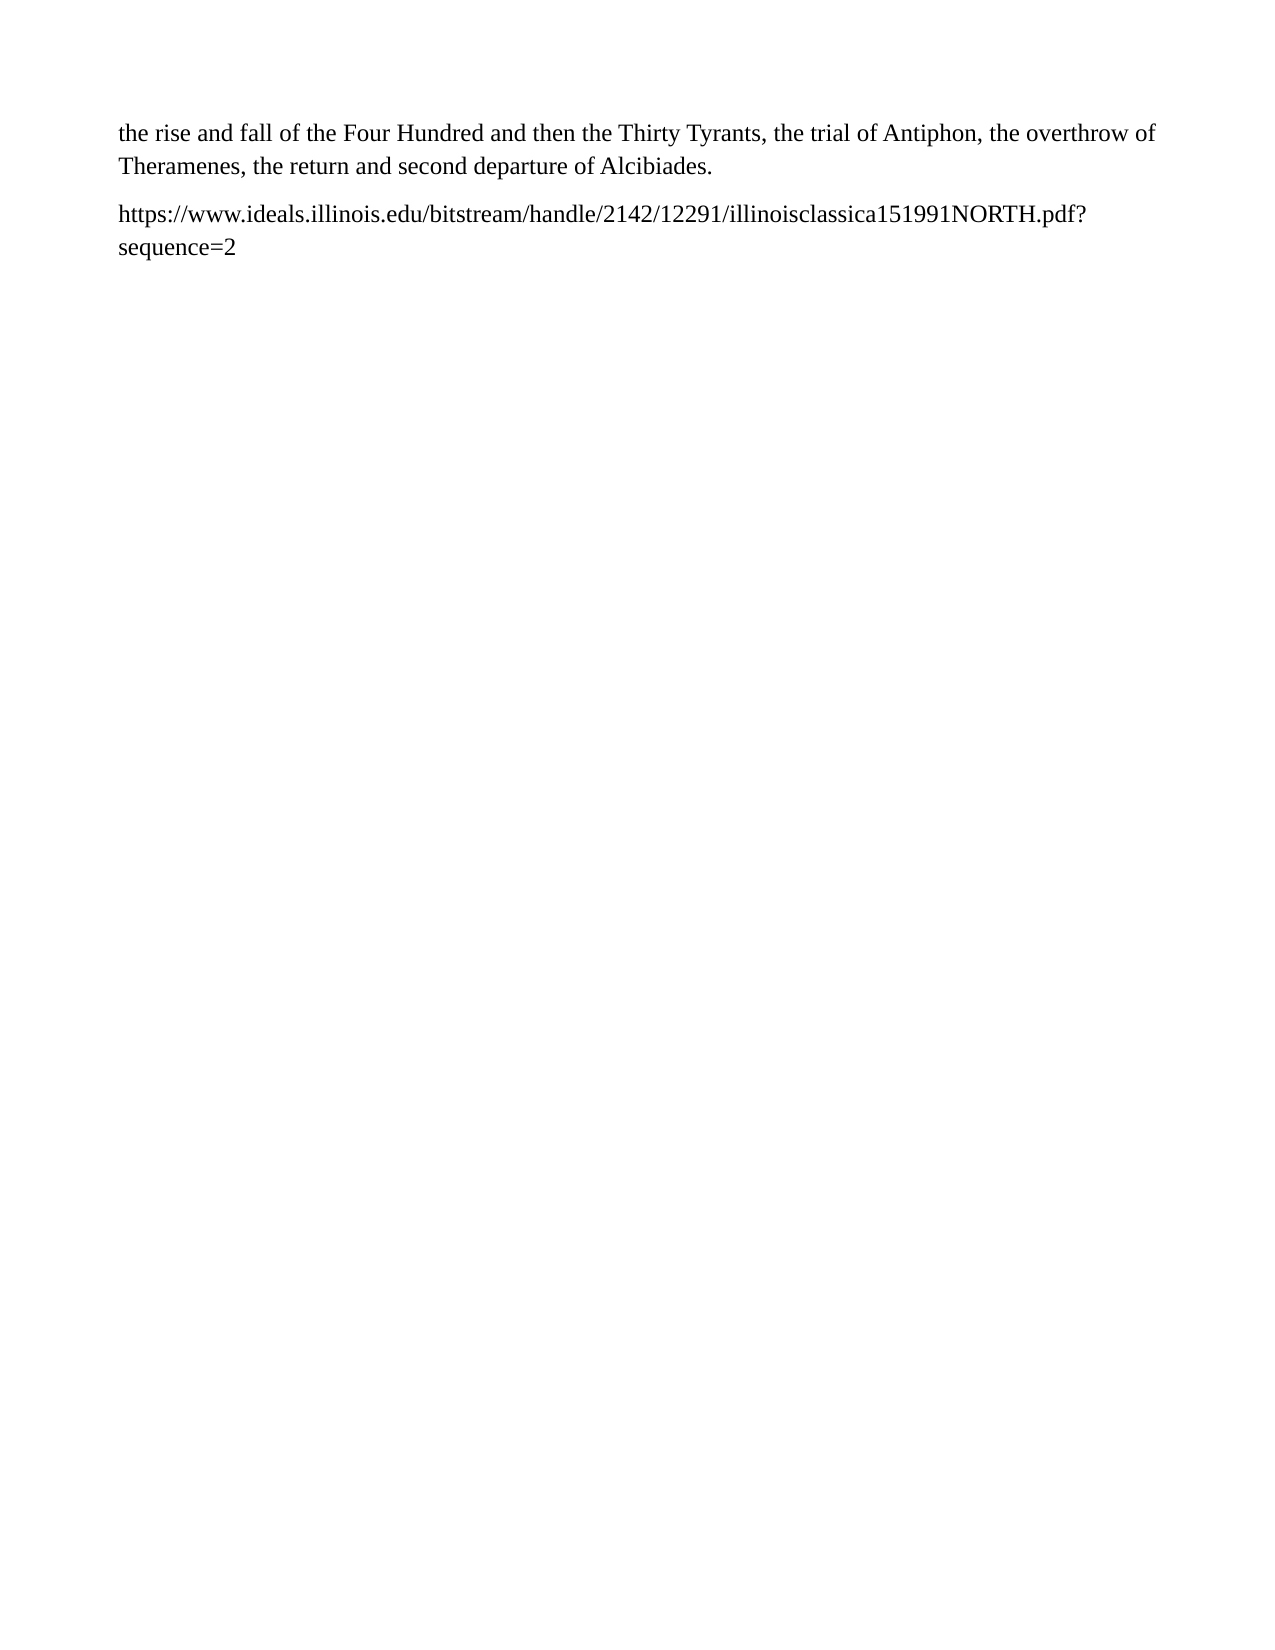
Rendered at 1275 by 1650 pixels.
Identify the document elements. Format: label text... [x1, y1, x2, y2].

text the rise and fall of the Four Hundred and then the Thirty Tyrants, the trial of Antiphon, the overthrow of Theramenes, the return and second departure of Alcibiades. [118, 118, 1157, 180]
text https://www.ideals.illinois.edu/bitstream/handle/2142/12291/illinoisclassica151991NORTH.pdf?sequence=2 [118, 199, 1157, 261]
